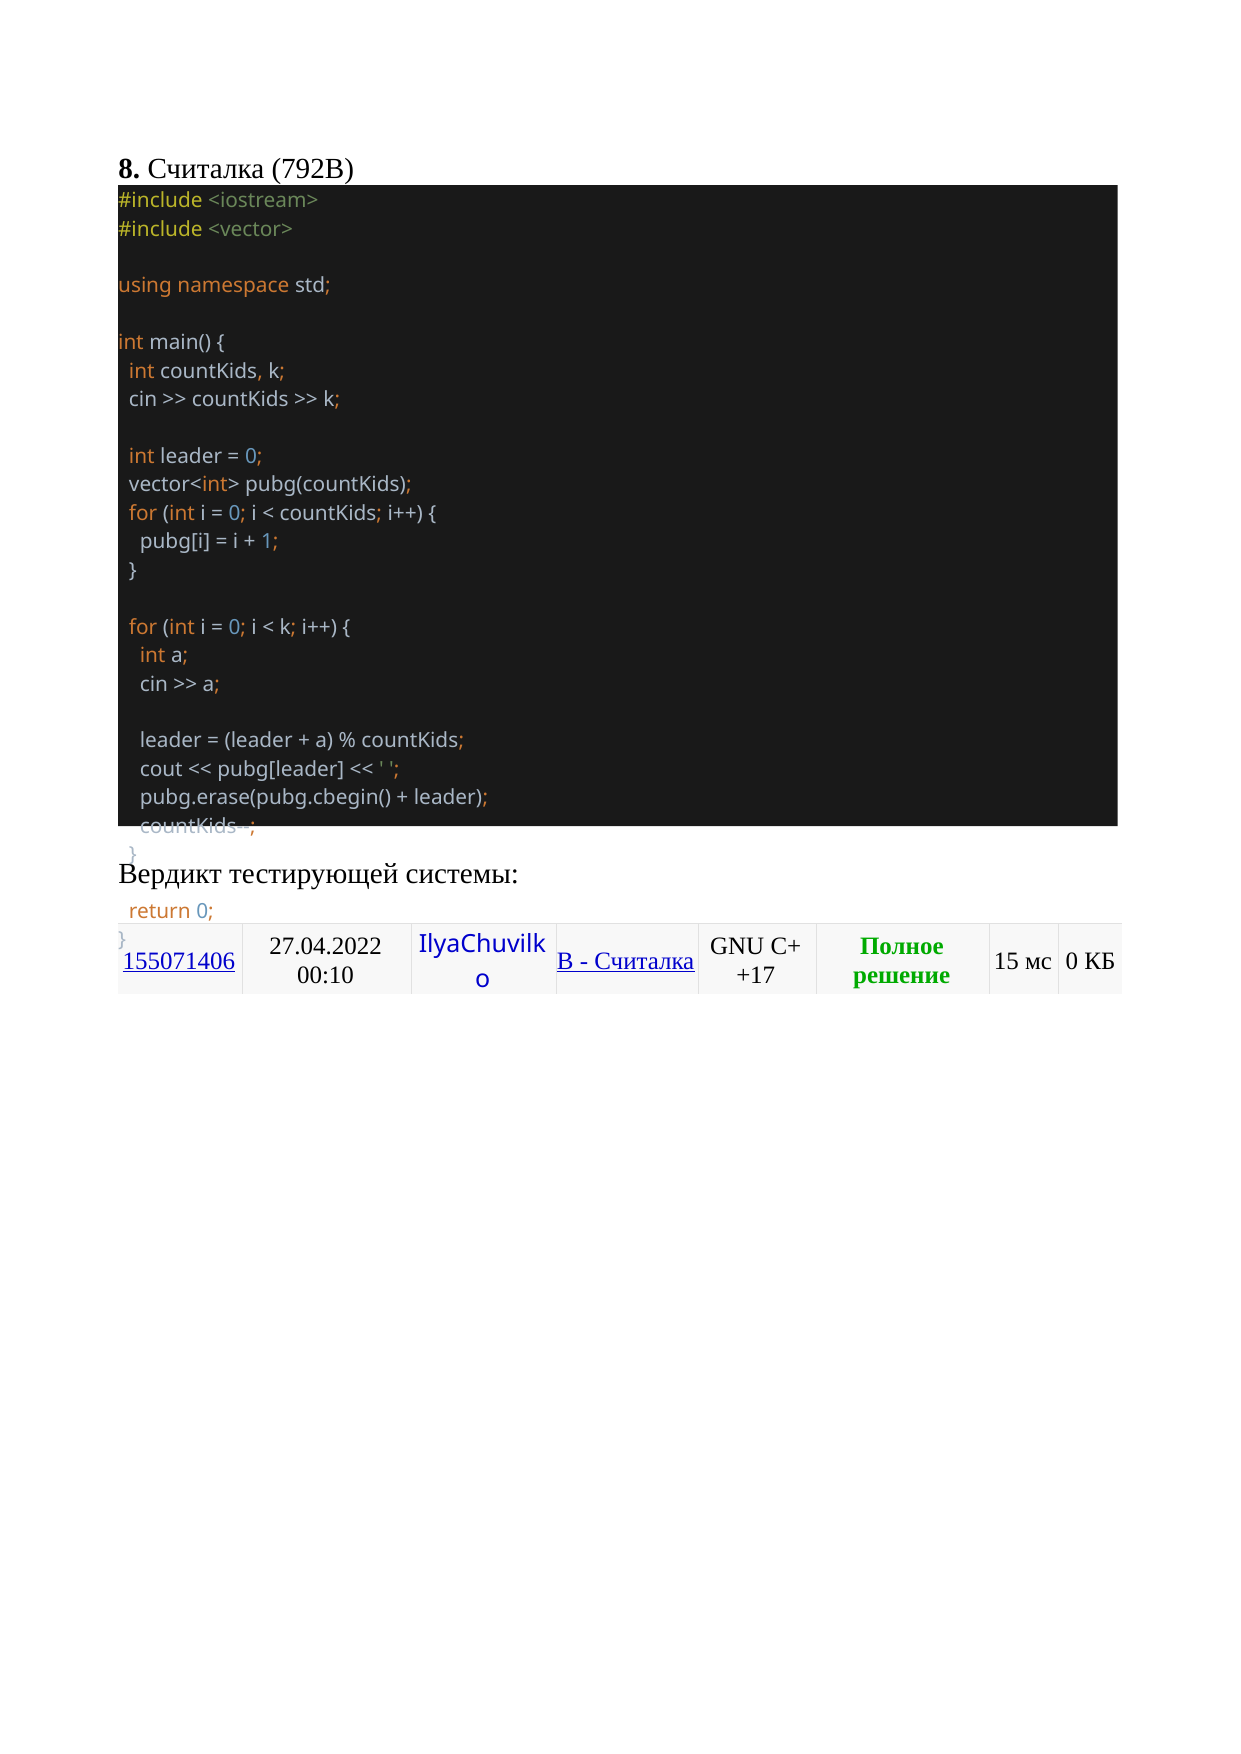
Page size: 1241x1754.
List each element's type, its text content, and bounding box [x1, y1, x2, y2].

text Вердикт тестирующей системы: [118, 856, 1122, 889]
table_header GNU C++17 [699, 924, 816, 994]
table_header 15 мс [990, 924, 1058, 994]
table_header B - Считалка [557, 924, 698, 994]
table_header 27.04.2022 00:10 [243, 924, 411, 994]
table_header 155071406 [118, 924, 242, 994]
text 8. Считалка (792B) [118, 152, 1122, 185]
table_header Полное решение [817, 924, 989, 994]
table_header IlyaChuvilko [412, 924, 556, 994]
table_header 0 КБ [1059, 924, 1122, 994]
